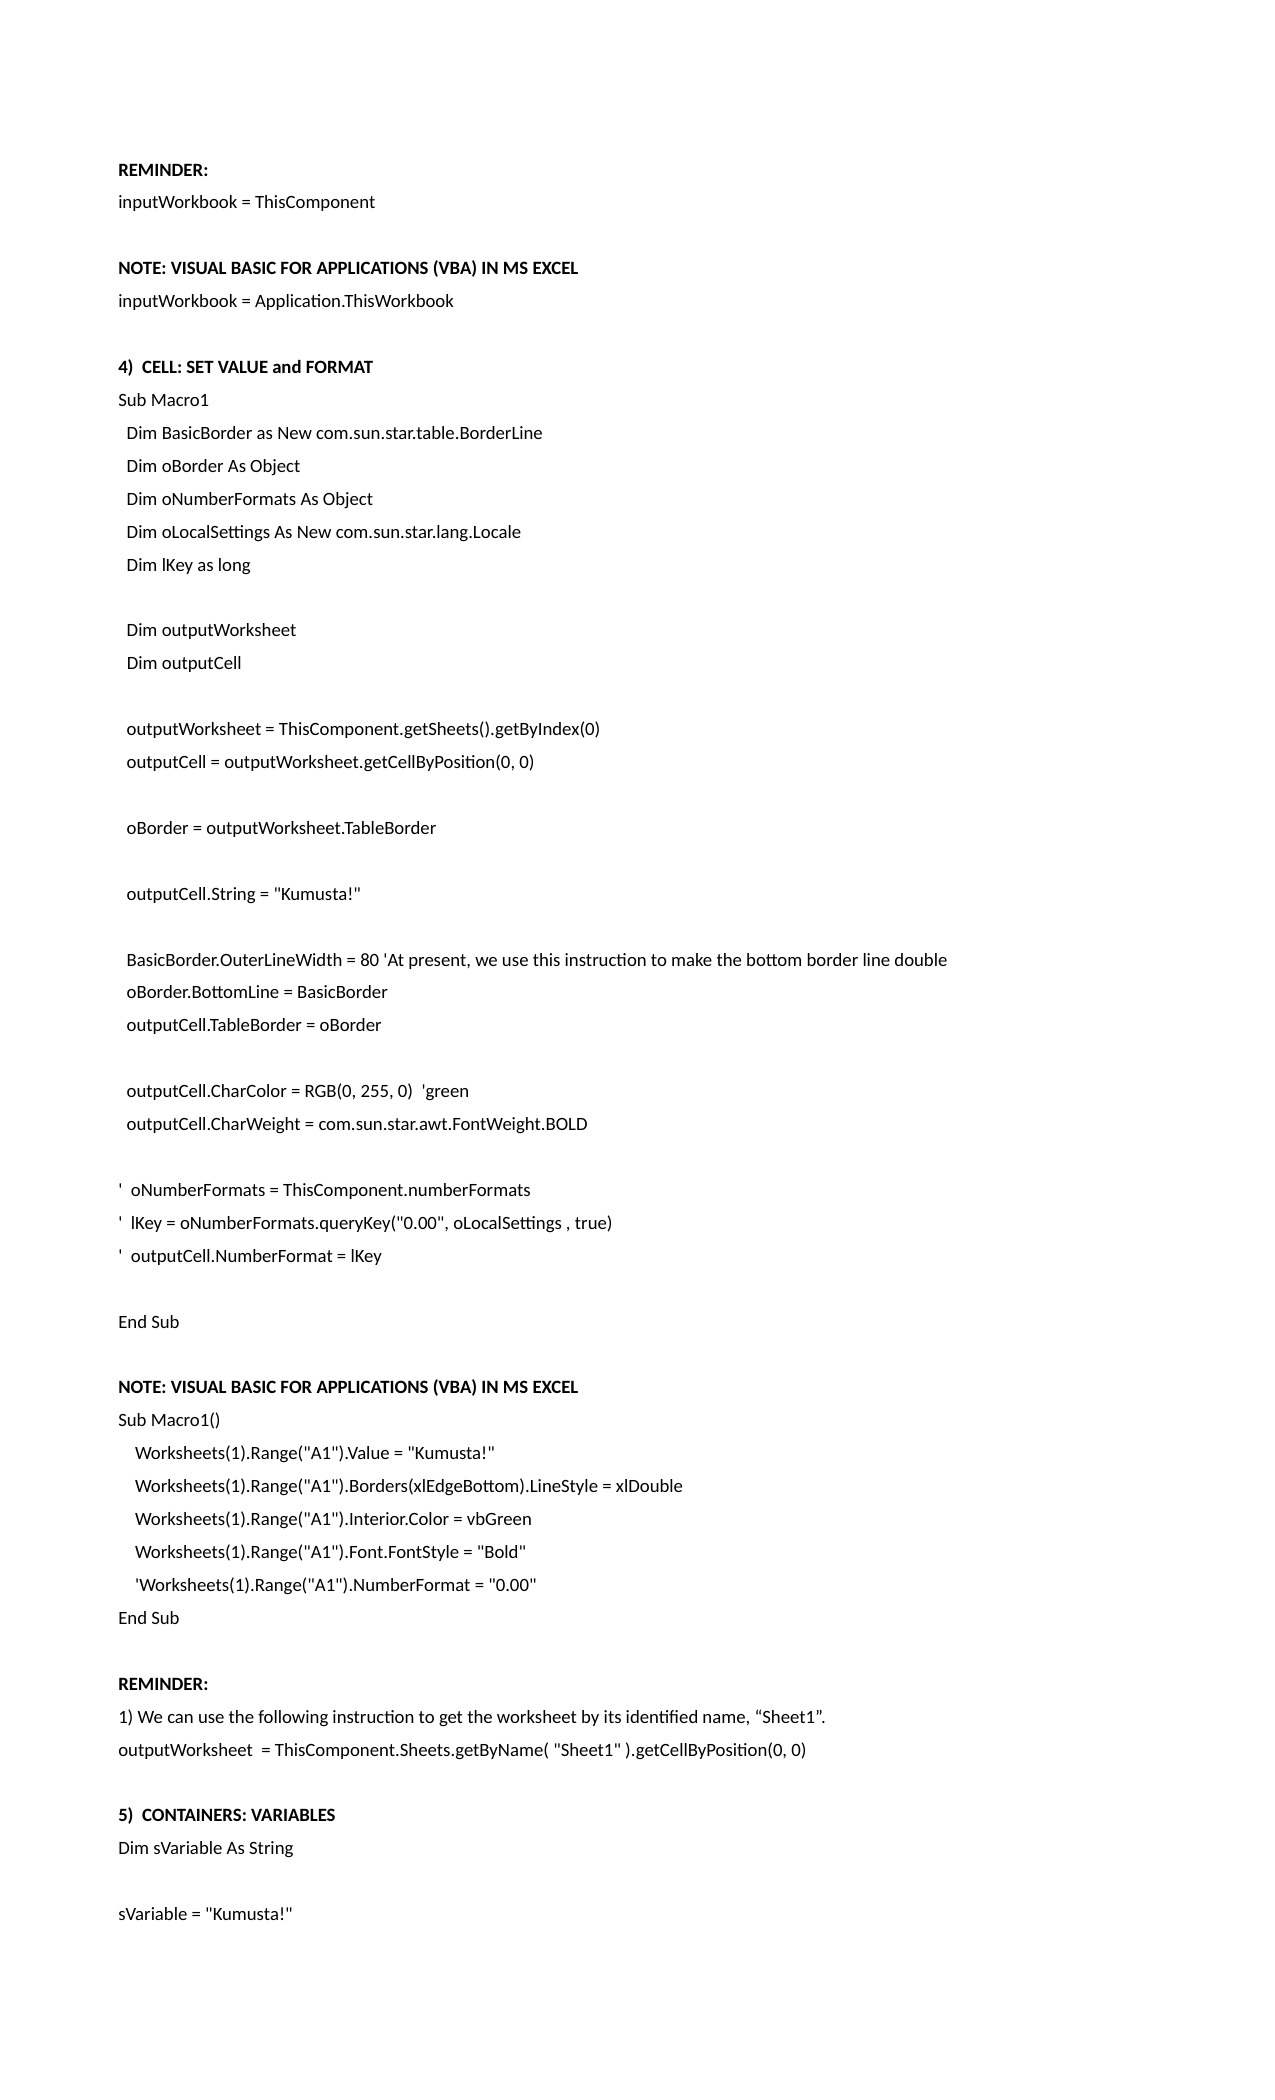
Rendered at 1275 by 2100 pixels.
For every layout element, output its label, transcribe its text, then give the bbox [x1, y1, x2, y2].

text Sub Macro1() [118, 1409, 1216, 1432]
text outputWorksheet = ThisComponent.getSheets().getByIndex(0) [118, 717, 1216, 740]
text oBorder = outputWorksheet.TableBorder [118, 816, 1216, 839]
text Dim oLocalSettings As New com.sun.star.lang.Locale [118, 520, 1216, 543]
text outputCell.String = "Kumusta!" [118, 882, 1216, 905]
text 4) CELL: SET VALUE and FORMAT [118, 355, 1216, 378]
text End Sub [118, 1606, 1216, 1629]
text oBorder.BottomLine = BasicBorder [118, 981, 1216, 1004]
text Worksheets(1).Range("A1").Interior.Color = vbGreen [118, 1507, 1216, 1530]
text Worksheets(1).Range("A1").Font.FontStyle = "Bold" [118, 1540, 1216, 1563]
text Worksheets(1).Range("A1").Value = "Kumusta!" [118, 1442, 1216, 1464]
text Dim sVariable As String [118, 1837, 1216, 1859]
text ' lKey = oNumberFormats.queryKey("0.00", oLocalSettings , true) [118, 1211, 1216, 1234]
text Worksheets(1).Range("A1").Borders(xlEdgeBottom).LineStyle = xlDouble [118, 1474, 1216, 1497]
text outputWorksheet = ThisComponent.Sheets.getByName( "Sheet1" ).getCellByPosition(0, 0) [118, 1738, 1216, 1761]
text ' oNumberFormats = ThisComponent.numberFormats [118, 1178, 1216, 1201]
text End Sub [118, 1310, 1216, 1333]
text NOTE: VISUAL BASIC FOR APPLICATIONS (VBA) IN MS EXCEL [118, 1376, 1216, 1399]
text REMINDER: [118, 1672, 1216, 1695]
text outputCell.TableBorder = oBorder [118, 1014, 1216, 1037]
text Dim oNumberFormats As Object [118, 487, 1216, 510]
text sVariable = "Kumusta!" [118, 1902, 1216, 1925]
text NOTE: VISUAL BASIC FOR APPLICATIONS (VBA) IN MS EXCEL [118, 257, 1216, 279]
text inputWorkbook = Application.ThisWorkbook [118, 289, 1216, 312]
text Dim outputCell [118, 652, 1216, 674]
text Dim outputWorksheet [118, 619, 1216, 642]
text 'Worksheets(1).Range("A1").NumberFormat = "0.00" [118, 1573, 1216, 1596]
text BasicBorder.OuterLineWidth = 80 'At present, we use this instruction to make the bottom border line double [118, 948, 1216, 971]
text Dim oBorder As Object [118, 454, 1216, 477]
text ' outputCell.NumberFormat = lKey [118, 1244, 1216, 1267]
text outputCell.CharColor = RGB(0, 255, 0) 'green [118, 1079, 1216, 1102]
text REMINDER: [118, 158, 1216, 181]
text outputCell = outputWorksheet.getCellByPosition(0, 0) [118, 750, 1216, 773]
text Dim BasicBorder as New com.sun.star.table.BorderLine [118, 421, 1216, 444]
text Sub Macro1 [118, 388, 1216, 411]
text Dim lKey as long [118, 553, 1216, 576]
text 1) We can use the following instruction to get the worksheet by its identified name, “Sheet1”. [118, 1705, 1216, 1728]
text inputWorkbook = ThisComponent [118, 191, 1216, 214]
text outputCell.CharWeight = com.sun.star.awt.FontWeight.BOLD [118, 1112, 1216, 1135]
text 5) CONTAINERS: VARIABLES [118, 1804, 1216, 1827]
